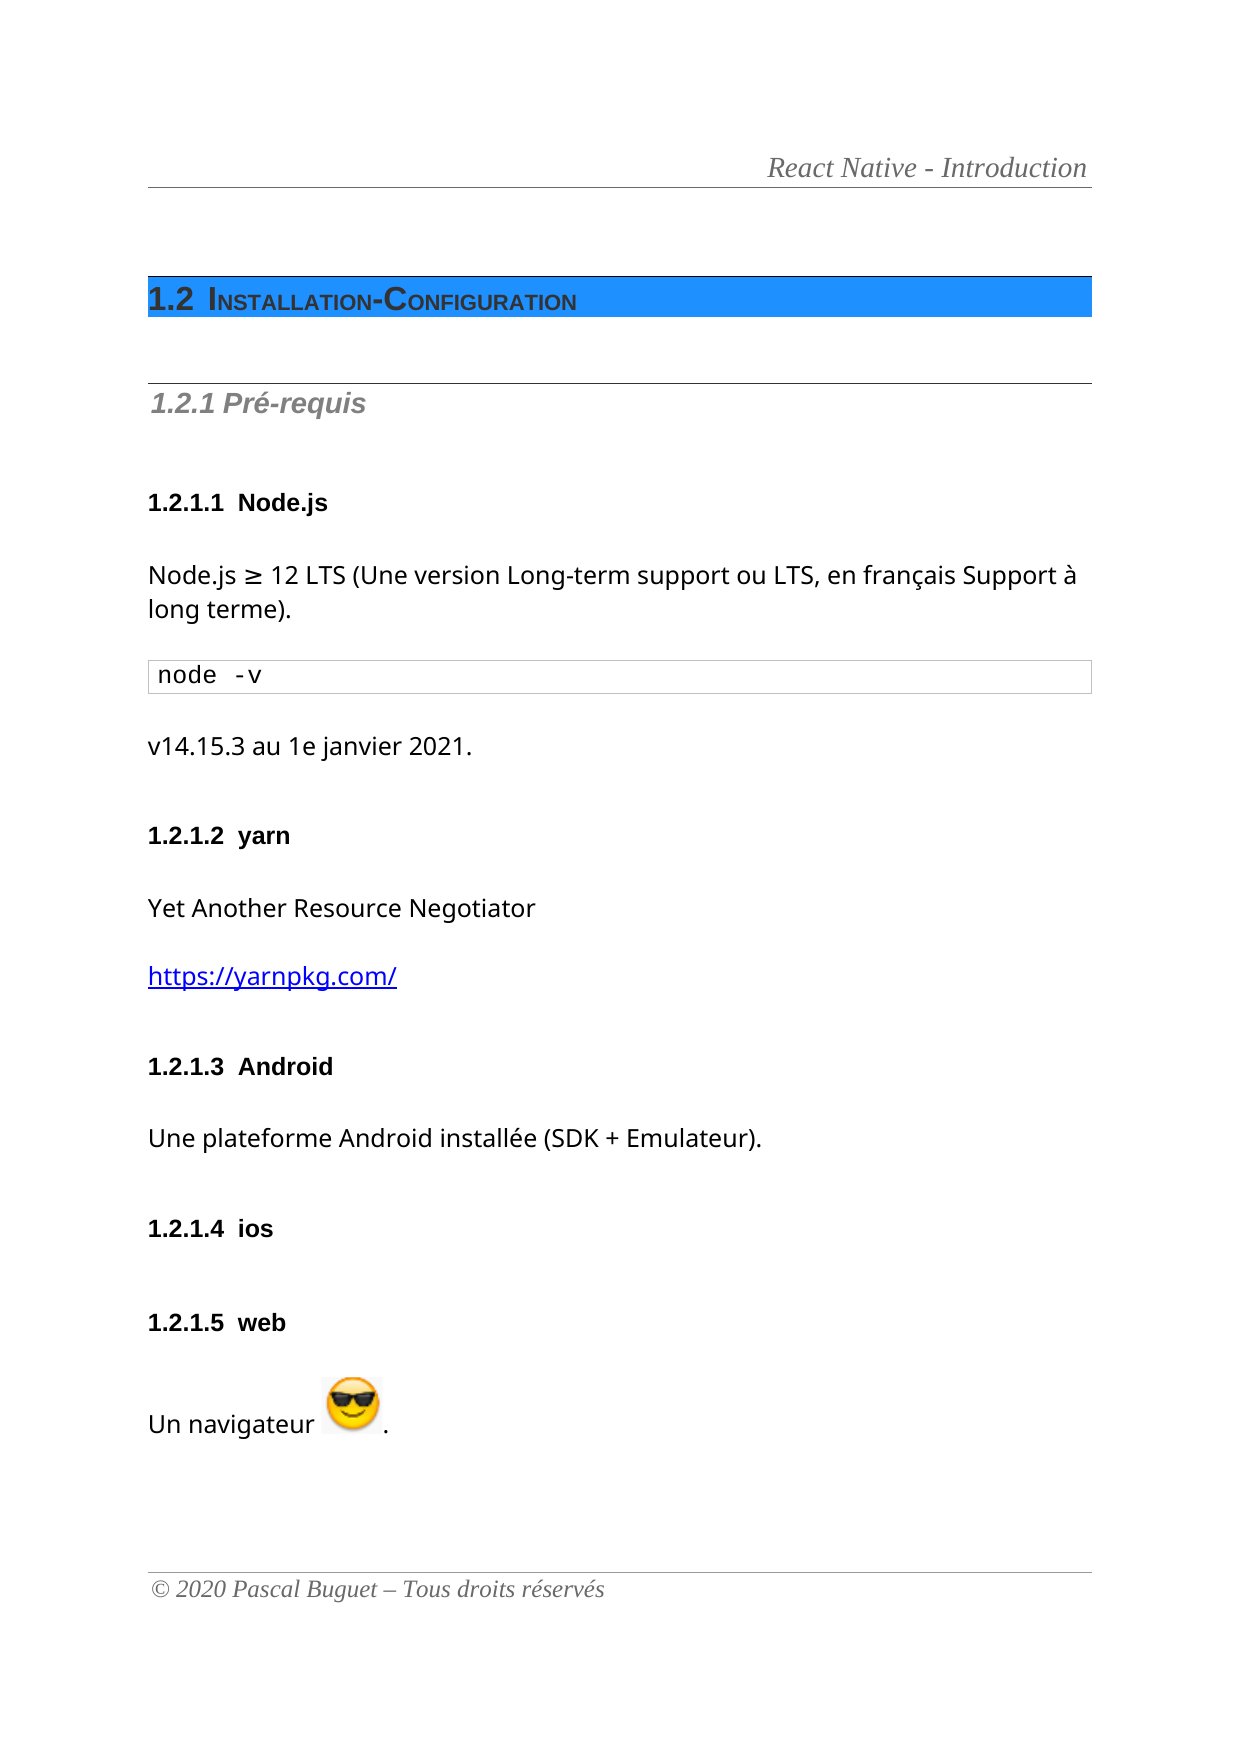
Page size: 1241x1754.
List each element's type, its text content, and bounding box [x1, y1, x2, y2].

subtitle Node.js [148, 488, 1092, 517]
subtitle Android [148, 1052, 1092, 1080]
text Une plateforme Android installée (SDK + Emulateur). [148, 1121, 1092, 1155]
picture [321, 1377, 383, 1434]
subtitle ios [148, 1214, 1092, 1243]
text Yet Another Resource Negotiator [148, 890, 1092, 924]
text Un navigateur . [148, 1377, 1092, 1441]
subtitle Installation-Configuration [148, 277, 1092, 317]
subtitle Pré-requis [148, 384, 1092, 423]
text v14.15.3 au 1e janvier 2021. [148, 728, 1092, 762]
text https://yarnpkg.com/ [148, 958, 1092, 993]
text node -v [149, 661, 1091, 693]
text Node.js ≥ 12 LTS (Une version Long-term support ou LTS, en français Support à long terme). [148, 557, 1092, 626]
subtitle yarn [148, 821, 1092, 850]
subtitle web [148, 1308, 1092, 1337]
